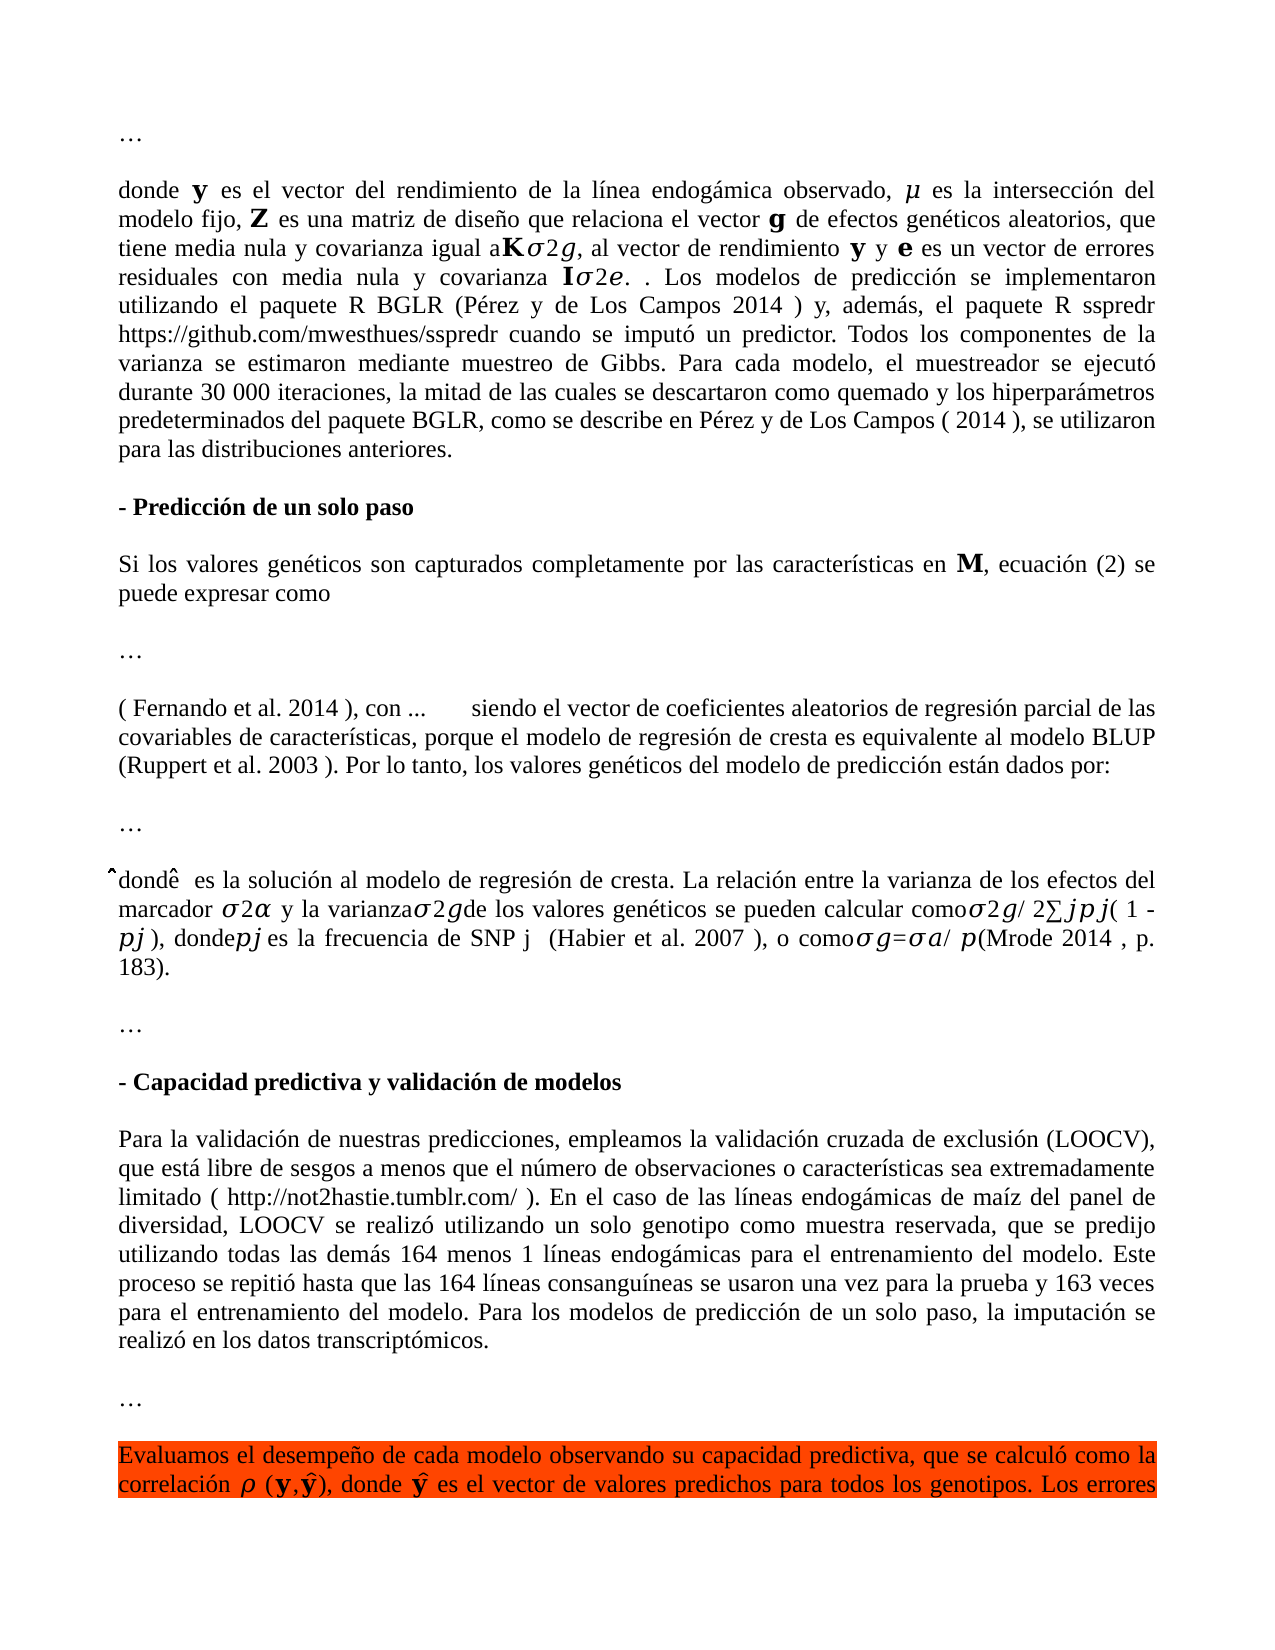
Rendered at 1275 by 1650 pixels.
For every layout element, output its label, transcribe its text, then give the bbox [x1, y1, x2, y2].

text - Predicción de un solo paso [118, 492, 1157, 521]
text - Capacidad predictiva y validación de modelos [118, 1067, 1157, 1096]
text Evaluamos el desempeño de cada modelo observando su capacidad predictiva, que se calculó como la correlación 𝜌 (𝐲,𝐲̂), donde 𝐲̂ es el vector de valores predichos para todos los genotipos. Los errores [118, 1441, 1157, 1498]
text Si los valores genéticos son capturados completamente por las características en 𝐌, ecuación (2) se puede expresar como [118, 549, 1157, 607]
text … [118, 808, 1157, 837]
text … [118, 1383, 1157, 1412]
text … [118, 1009, 1157, 1038]
text … [118, 636, 1157, 664]
text donde 𝐲 es el vector del rendimiento de la línea endogámica observado, 𝜇 es la intersección del modelo fijo, 𝐙 es una matriz de diseño que relaciona el vector 𝐠 de efectos genéticos aleatorios, que tiene media nula y covarianza igual a𝐊𝜎2𝑔, al vector de rendimiento 𝐲 y 𝐞 es un vector de errores residuales con media nula y covarianza 𝐈𝜎2𝑒. . Los modelos de predicción se implementaron utilizando el paquete R BGLR (Pérez y de Los Campos 2014 ) y, además, el paquete R sspredr https://github.com/mwesthues/sspredr cuando se imputó un predictor. Todos los componentes de la varianza se estimaron mediante muestreo de Gibbs. Para cada modelo, el muestreador se ejecutó durante 30 000 iteraciones, la mitad de las cuales se descartaron como quemado y los hiperparámetros predeterminados del paquete BGLR, como se describe en Pérez y de Los Campos ( 2014 ), se utilizaron para las distribuciones anteriores. [118, 176, 1157, 463]
text Para la validación de nuestras predicciones, empleamos la validación cruzada de exclusión (LOOCV), que está libre de sesgos a menos que el número de observaciones o características sea extremadamente limitado ( http://not2hastie.tumblr.com/ ). En el caso de las líneas endogámicas de maíz del panel de diversidad, LOOCV se realizó utilizando un solo genotipo como muestra reservada, que se predijo utilizando todas las demás 164 menos 1 líneas endogámicas para el entrenamiento del modelo. Este proceso se repitió hasta que las 164 líneas consanguíneas se usaron una vez para la prueba y 163 veces para el entrenamiento del modelo. Para los modelos de predicción de un solo paso, la imputación se realizó en los datos transcriptómicos. [118, 1124, 1157, 1354]
text … [118, 118, 1157, 147]
text donde𝛼̂ es la solución al modelo de regresión de cresta. La relación entre la varianza de los efectos del marcador 𝜎2𝛼 y la varianza𝜎2𝑔de los valores genéticos se pueden calcular como𝜎2𝑔/ 2∑𝑗𝑝𝑗( 1 -𝑝𝑗), donde𝑝𝑗es la frecuencia de SNP j (Habier et al. 2007 ), o como𝜎𝑔=𝜎𝑎/ 𝑝(Mrode 2014 , p. 183). [118, 866, 1157, 981]
text ( Fernando et al. 2014 ), con ... 𝛼𝛼siendo el vector de coeficientes aleatorios de regresión parcial de las covariables de características, porque el modelo de regresión de cresta es equivalente al modelo BLUP (Ruppert et al. 2003 ). Por lo tanto, los valores genéticos del modelo de predicción están dados por: [118, 693, 1157, 779]
